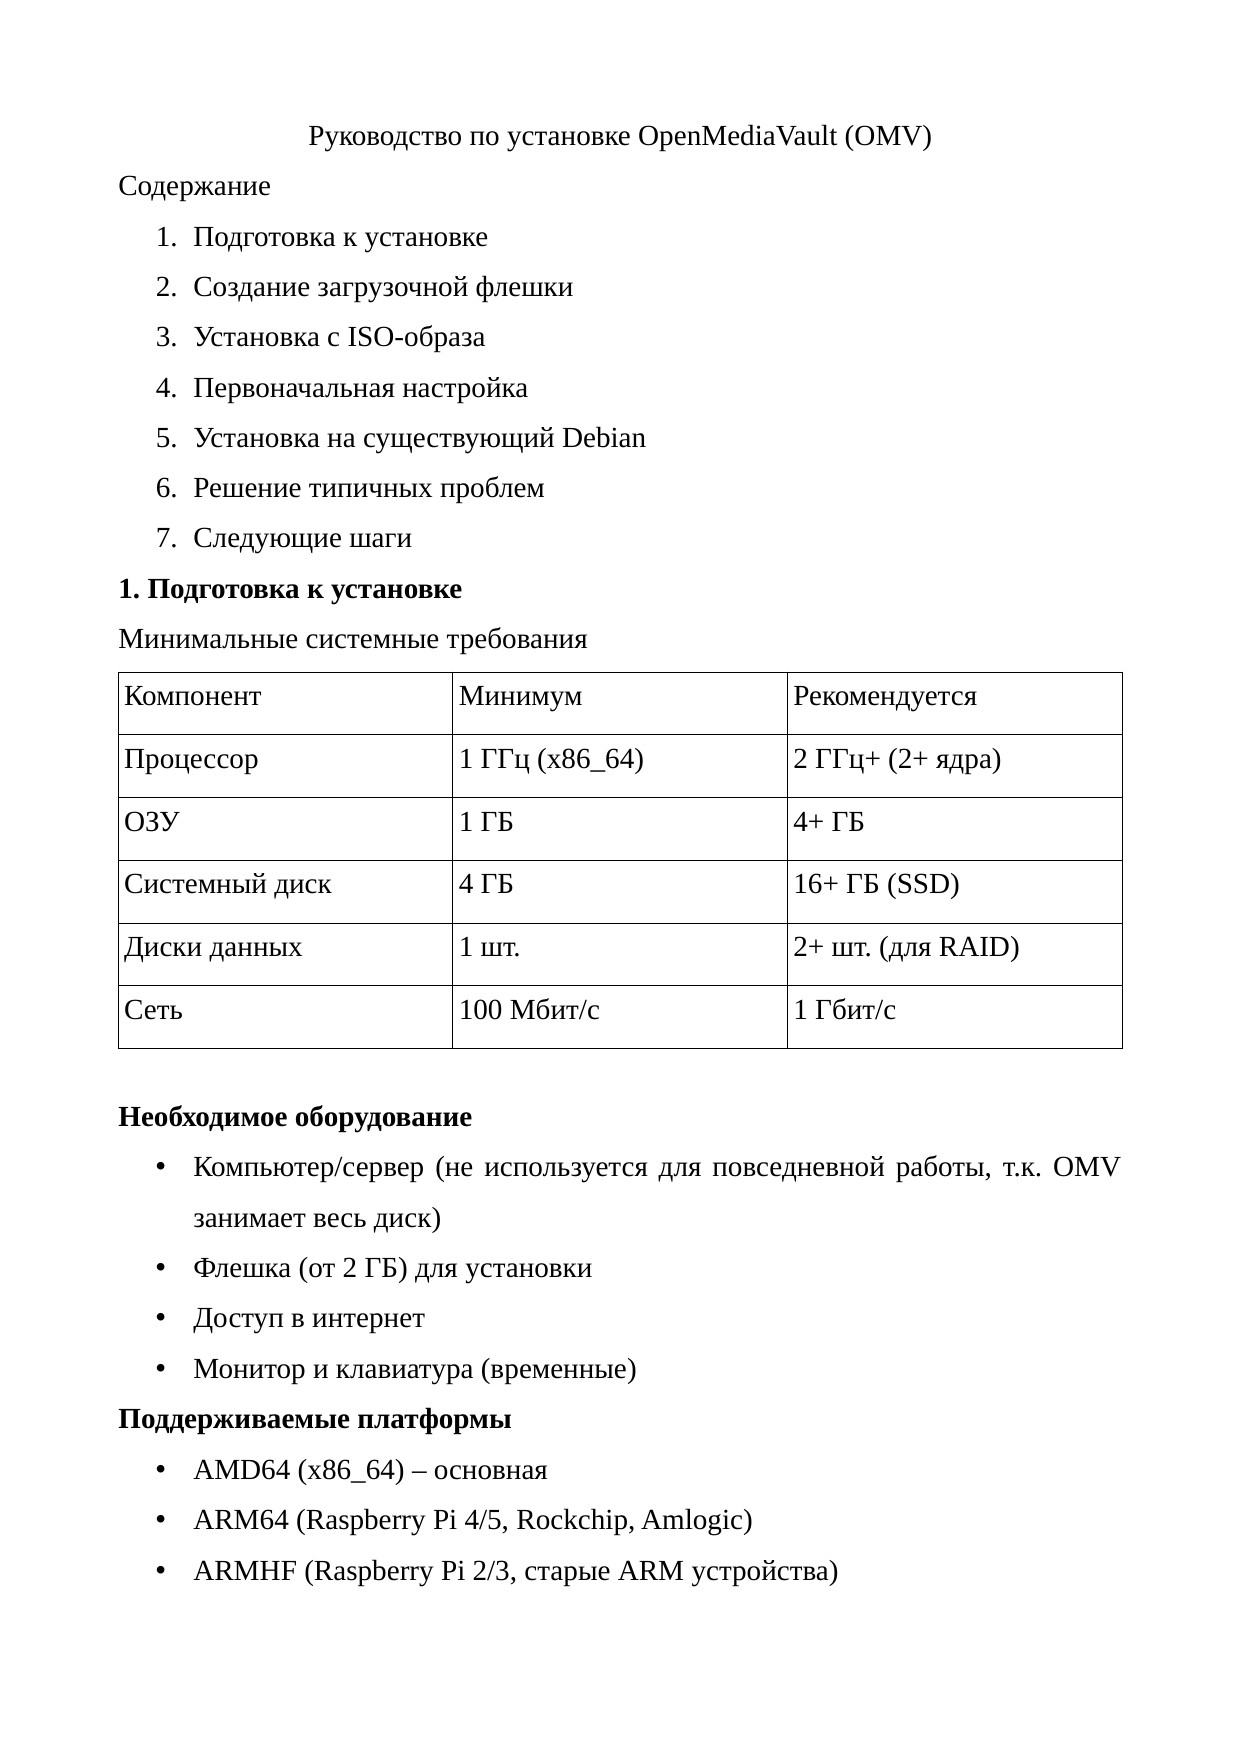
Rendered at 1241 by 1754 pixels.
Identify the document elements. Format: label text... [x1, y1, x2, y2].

list ARMHF (Raspberry Pi 2/3, старые ARM устройства) [156, 1553, 1122, 1586]
text Необходимое оборудование [118, 1099, 1122, 1133]
list Установка с ISO-образа [156, 319, 1122, 353]
table_cell Системный диск [119, 861, 452, 922]
text Руководство по установке OpenMediaVault (OMV) [118, 118, 1122, 152]
table_cell Процессор [119, 735, 452, 797]
list Следующие шаги [156, 521, 1122, 554]
table_header Минимум [453, 673, 787, 734]
list Компьютер/сервер (не используется для повседневной работы, т.к. OMV занимает весь диск) [156, 1149, 1122, 1233]
table_cell 100 Мбит/с [453, 986, 787, 1048]
table_cell Сеть [119, 986, 452, 1048]
table_cell 4 ГБ [453, 861, 787, 922]
table_cell 1 ГГц (x86_64) [453, 735, 787, 797]
table_cell 1 Гбит/с [788, 986, 1122, 1048]
table_cell 2+ шт. (для RAID) [788, 924, 1122, 985]
text 1. Подготовка к установке [118, 571, 1122, 604]
list Первоначальная настройка [156, 370, 1122, 403]
table_cell Диски данных [119, 924, 452, 985]
table_cell 1 шт. [453, 924, 787, 985]
table_cell 16+ ГБ (SSD) [788, 861, 1122, 922]
list Установка на существующий Debian [156, 420, 1122, 453]
list ARM64 (Raspberry Pi 4/5, Rockchip, Amlogic) [156, 1502, 1122, 1536]
table_cell ОЗУ [119, 798, 452, 860]
text Минимальные системные требования [118, 621, 1122, 655]
text Содержание [118, 168, 1122, 202]
list Создание загрузочной флешки [156, 269, 1122, 303]
list Решение типичных проблем [156, 470, 1122, 504]
list Флешка (от 2 ГБ) для установки [156, 1250, 1122, 1284]
list Монитор и клавиатура (временные) [156, 1351, 1122, 1385]
list Подготовка к установке [156, 219, 1122, 252]
list AMD64 (x86_64) – основная [156, 1452, 1122, 1485]
table_cell 4+ ГБ [788, 798, 1122, 860]
table_cell 2 ГГц+ (2+ ядра) [788, 735, 1122, 797]
table_header Рекомендуется [788, 673, 1122, 734]
text Поддерживаемые платформы [118, 1401, 1122, 1435]
table_cell 1 ГБ [453, 798, 787, 860]
list Доступ в интернет [156, 1301, 1122, 1334]
table_header Компонент [119, 673, 452, 734]
